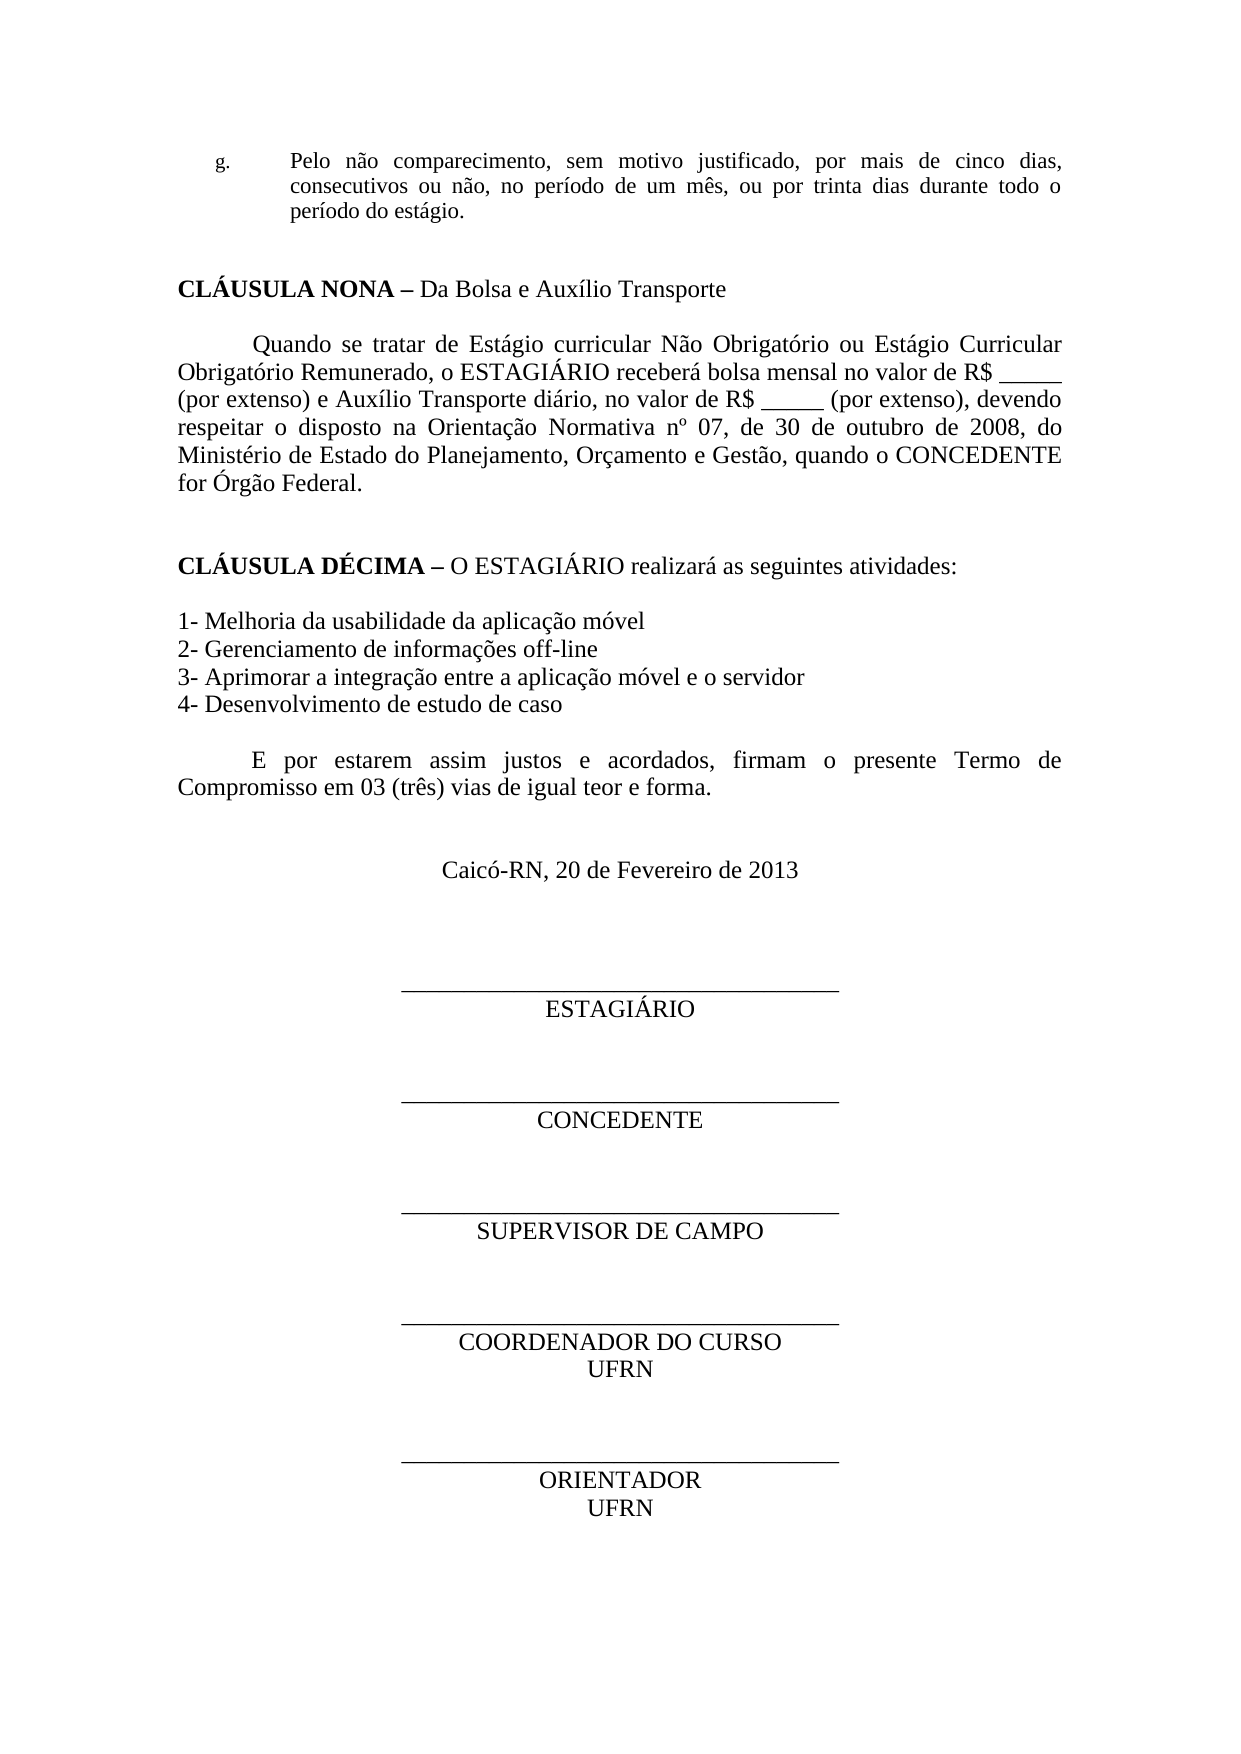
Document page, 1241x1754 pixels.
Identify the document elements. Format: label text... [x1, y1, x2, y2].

text ___________________________________ [177, 1078, 1063, 1106]
text E por estarem assim justos e acordados, firmam o presente Termo de Compromisso em 03 (três) vias de igual teor e forma. [177, 746, 1063, 801]
text ESTAGIÁRIO [177, 995, 1063, 1023]
text CLÁUSULA DÉCIMA – O ESTAGIÁRIO realizará as seguintes atividades: [177, 552, 1063, 579]
text ___________________________________ [177, 1438, 1063, 1466]
text 2- Gerenciamento de informações off-line [177, 635, 1063, 663]
text 3- Aprimorar a integração entre a aplicação móvel e o servidor [177, 663, 1063, 690]
text ___________________________________ [177, 967, 1063, 995]
text 4- Desenvolvimento de estudo de caso [177, 690, 1063, 718]
text ___________________________________ [177, 1300, 1063, 1328]
text CONCEDENTE [177, 1106, 1063, 1134]
text ___________________________________ [177, 1189, 1063, 1217]
text CLÁUSULA NONA – Da Bolsa e Auxílio Transporte [177, 275, 1063, 302]
text 1- Melhoria da usabilidade da aplicação móvel [177, 607, 1063, 635]
text Caicó-RN, 20 de Fevereiro de 2013 [177, 857, 1063, 884]
text Quando se tratar de Estágio curricular Não Obrigatório ou Estágio Curricular Obrigatório Remunerado, o ESTAGIÁRIO receberá bolsa mensal no valor de R$ _____ (por extenso) e Auxílio Transporte diário, no valor de R$ _____ (por extenso), devendo respeitar o disposto na Orientação Normativa nº 07, de 30 de outubro de 2008, do Ministério de Estado do Planejamento, Orçamento e Gestão, quando o CONCEDENTE for Órgão Federal. [177, 330, 1063, 496]
text ORIENTADOR [177, 1466, 1063, 1494]
text UFRN [177, 1494, 1063, 1522]
text UFRN [177, 1355, 1063, 1383]
text SUPERVISOR DE CAMPO [177, 1217, 1063, 1244]
text COORDENADOR DO CURSO [177, 1328, 1063, 1355]
list Pelo não comparecimento, sem motivo justificado, por mais de cinco dias, consecutivos ou não, no período de um mês, ou por trinta dias durante todo o período do estágio. [215, 148, 1063, 224]
